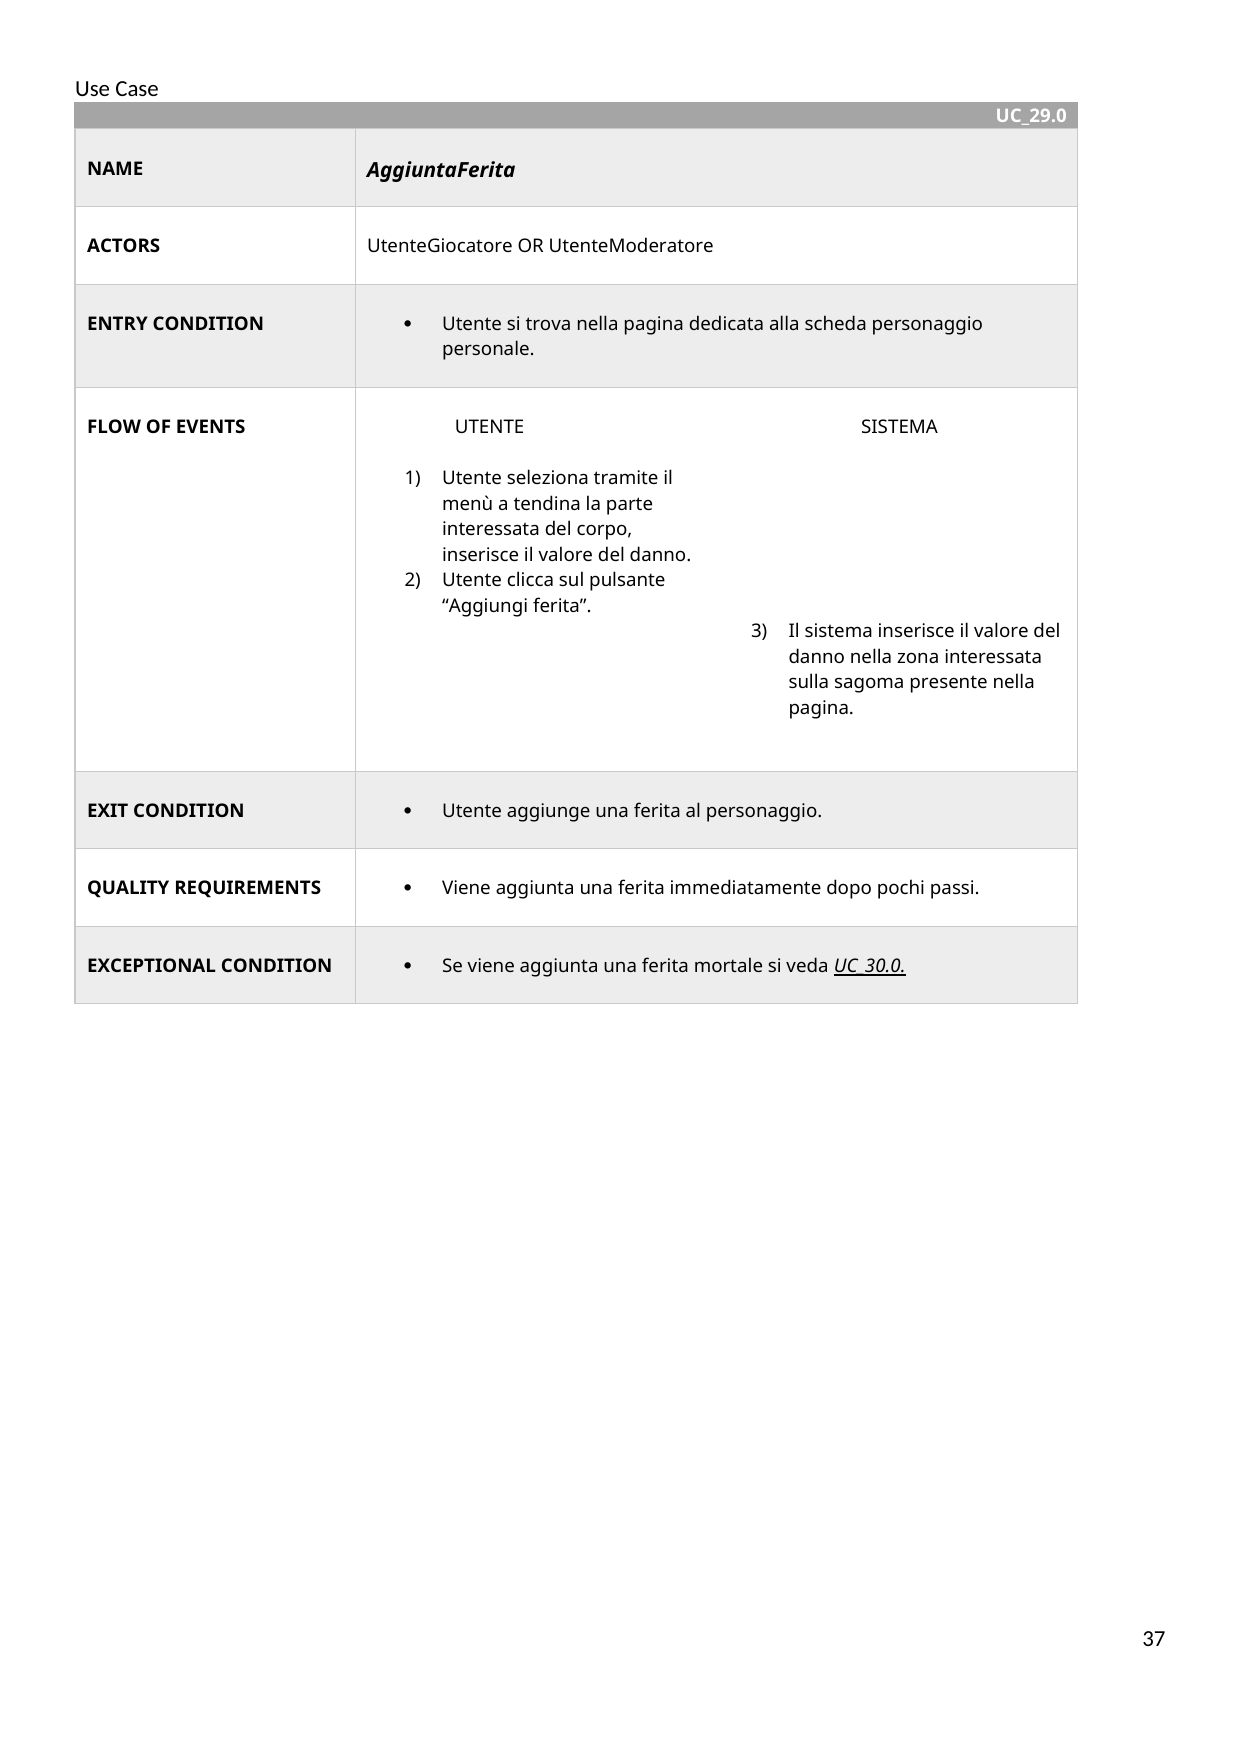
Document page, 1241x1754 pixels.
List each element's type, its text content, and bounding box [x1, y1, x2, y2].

table_cell NAME [76, 129, 355, 206]
table_cell EXCEPTIONAL CONDITION [76, 927, 355, 1003]
table_cell ENTRY CONDITION [76, 285, 355, 387]
table_header [76, 103, 355, 128]
table_cell Utente si trova nella pagina dedicata alla scheda personaggio personale. [356, 285, 1077, 387]
table_cell Se viene aggiunta una ferita mortale si veda UC_30.0. [356, 927, 1077, 1003]
table_cell FLOW OF EVENTS [76, 388, 355, 771]
table_cell EXIT CONDITION [76, 772, 355, 848]
table_cell UtenteGiocatore OR UtenteModeratore [356, 207, 1077, 283]
table_cell UTENTE SISTEMA Utente seleziona tramite il menù a tendina la parte interessata del corpo, inserisce il valore del danno. Utente clicca sul pulsante “Aggiungi ferita”. Il sistema inserisce il valore del danno nella zona interessata sulla sagoma presente nella pagina. [356, 388, 1077, 771]
table_cell AggiuntaFerita [356, 129, 1077, 206]
table_cell ACTORS [76, 207, 355, 283]
table_header UC_29.0 [356, 103, 1077, 128]
table_cell Viene aggiunta una ferita immediatamente dopo pochi passi. [356, 849, 1077, 926]
table_cell QUALITY REQUIREMENTS [76, 849, 355, 926]
table_cell Utente aggiunge una ferita al personaggio. [356, 772, 1077, 848]
